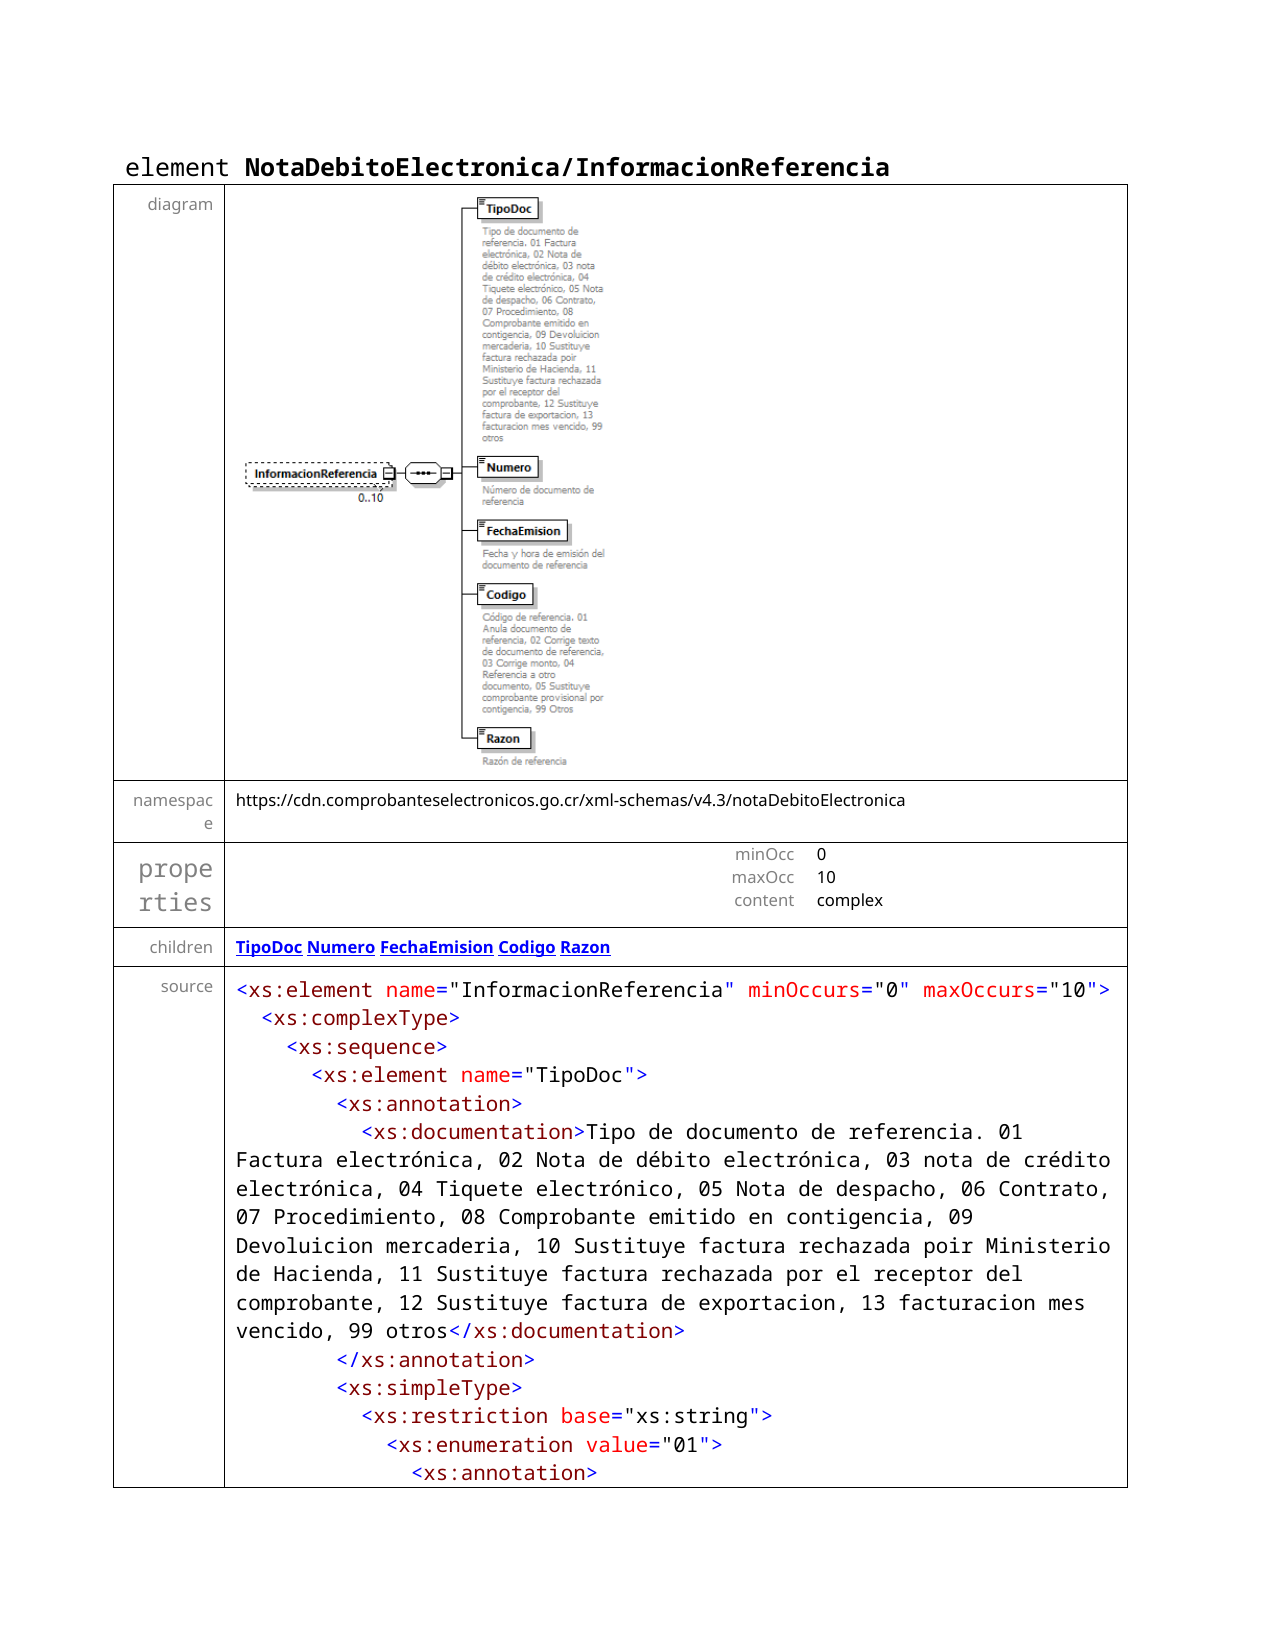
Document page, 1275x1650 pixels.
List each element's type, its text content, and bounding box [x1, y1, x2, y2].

table_cell maxOcc [236, 866, 805, 888]
table_cell [225, 843, 1127, 927]
table_cell https://cdn.comprobanteselectronicos.go.cr/xml-schemas/v4.3/notaDebitoElectronica [225, 781, 1127, 842]
table_cell namespace [114, 781, 224, 842]
table_cell <xs:element name="InformacionReferencia" minOccurs="0" maxOccurs="10"> <xs:complexType> <xs:sequence> <xs:element name="TipoDoc"> <xs:annotation> <xs:documentation>Tipo de documento de referencia. 01 Factura electrónica, 02 Nota de débito electrónica, 03 nota de crédito electrónica, 04 Tiquete electrónico, 05 Nota de despacho, 06 Contrato, 07 Procedimiento, 08 Comprobante emitido en contigencia, 09 Devoluicion mercaderia, 10 Sustituye factura rechazada poir Ministerio de Hacienda, 11 Sustituye factura rechazada por el receptor del comprobante, 12 Sustituye factura de exportacion, 13 facturacion mes vencido, 99 otros</xs:documentation> </xs:annotation> <xs:simpleType> <xs:restriction base="xs:string"> <xs:enumeration value="01"> <xs:annotation> [225, 967, 1127, 1487]
text element NotaDebitoElectronica/InformacionReferencia [125, 150, 1150, 184]
table_cell children [114, 928, 224, 966]
table_cell source [114, 967, 224, 1487]
table_cell content [236, 889, 805, 911]
table_cell complex [805, 889, 1127, 911]
table_cell properties [114, 843, 224, 927]
table_cell 10 [805, 866, 1127, 888]
table_header minOcc [236, 843, 805, 866]
table_header diagram [114, 185, 224, 780]
picture [235, 193, 618, 772]
table_header 0 [805, 843, 1127, 866]
table_cell TipoDoc Numero FechaEmision Codigo Razon [225, 928, 1127, 966]
table_header [225, 185, 1127, 780]
